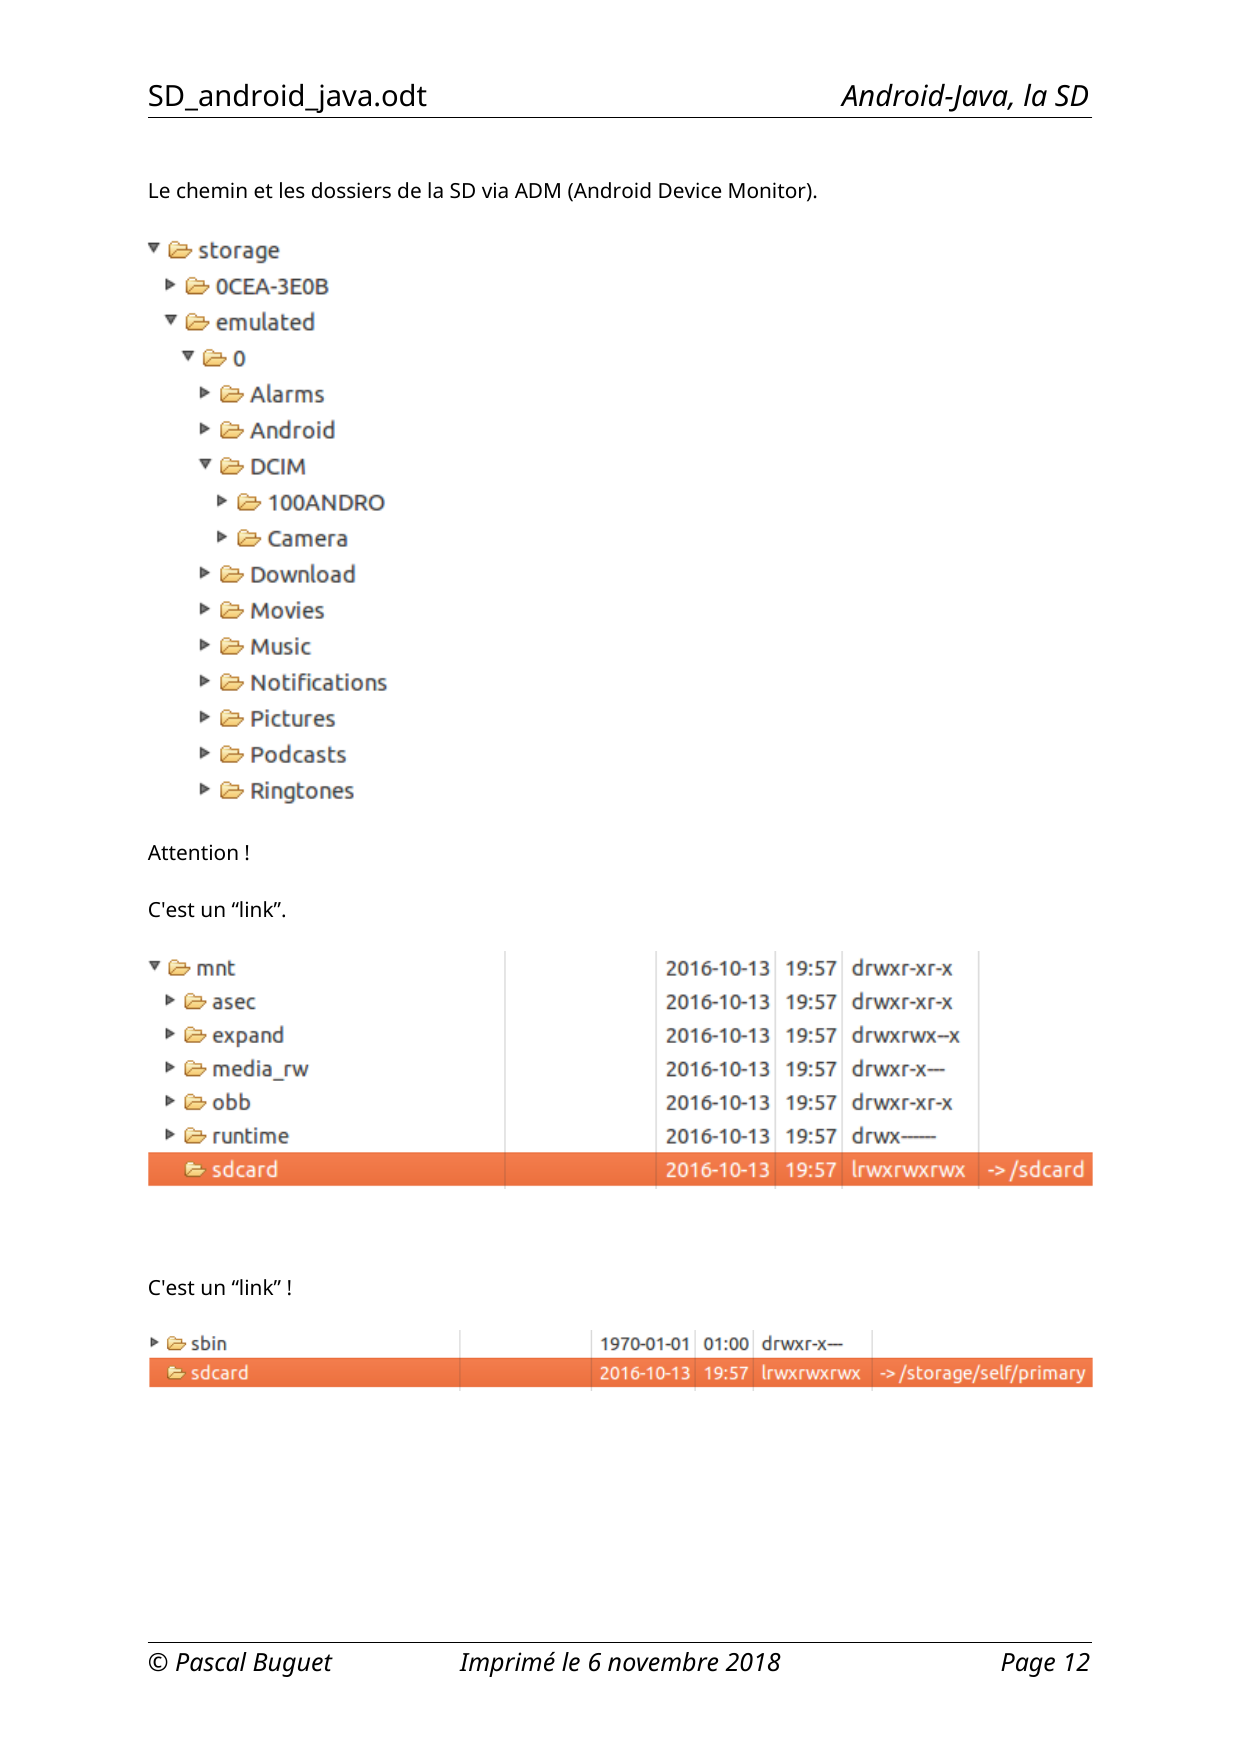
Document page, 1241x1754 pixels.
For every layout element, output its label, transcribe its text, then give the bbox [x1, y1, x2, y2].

text C'est un “link”. [148, 895, 1092, 923]
text Attention ! [148, 838, 1092, 866]
picture [147, 1330, 1093, 1391]
text C'est un “link” ! [148, 1273, 1092, 1302]
picture [147, 233, 526, 810]
picture [147, 951, 1093, 1189]
text Le chemin et les dossiers de la SD via ADM (Android Device Monitor). [148, 176, 1092, 204]
